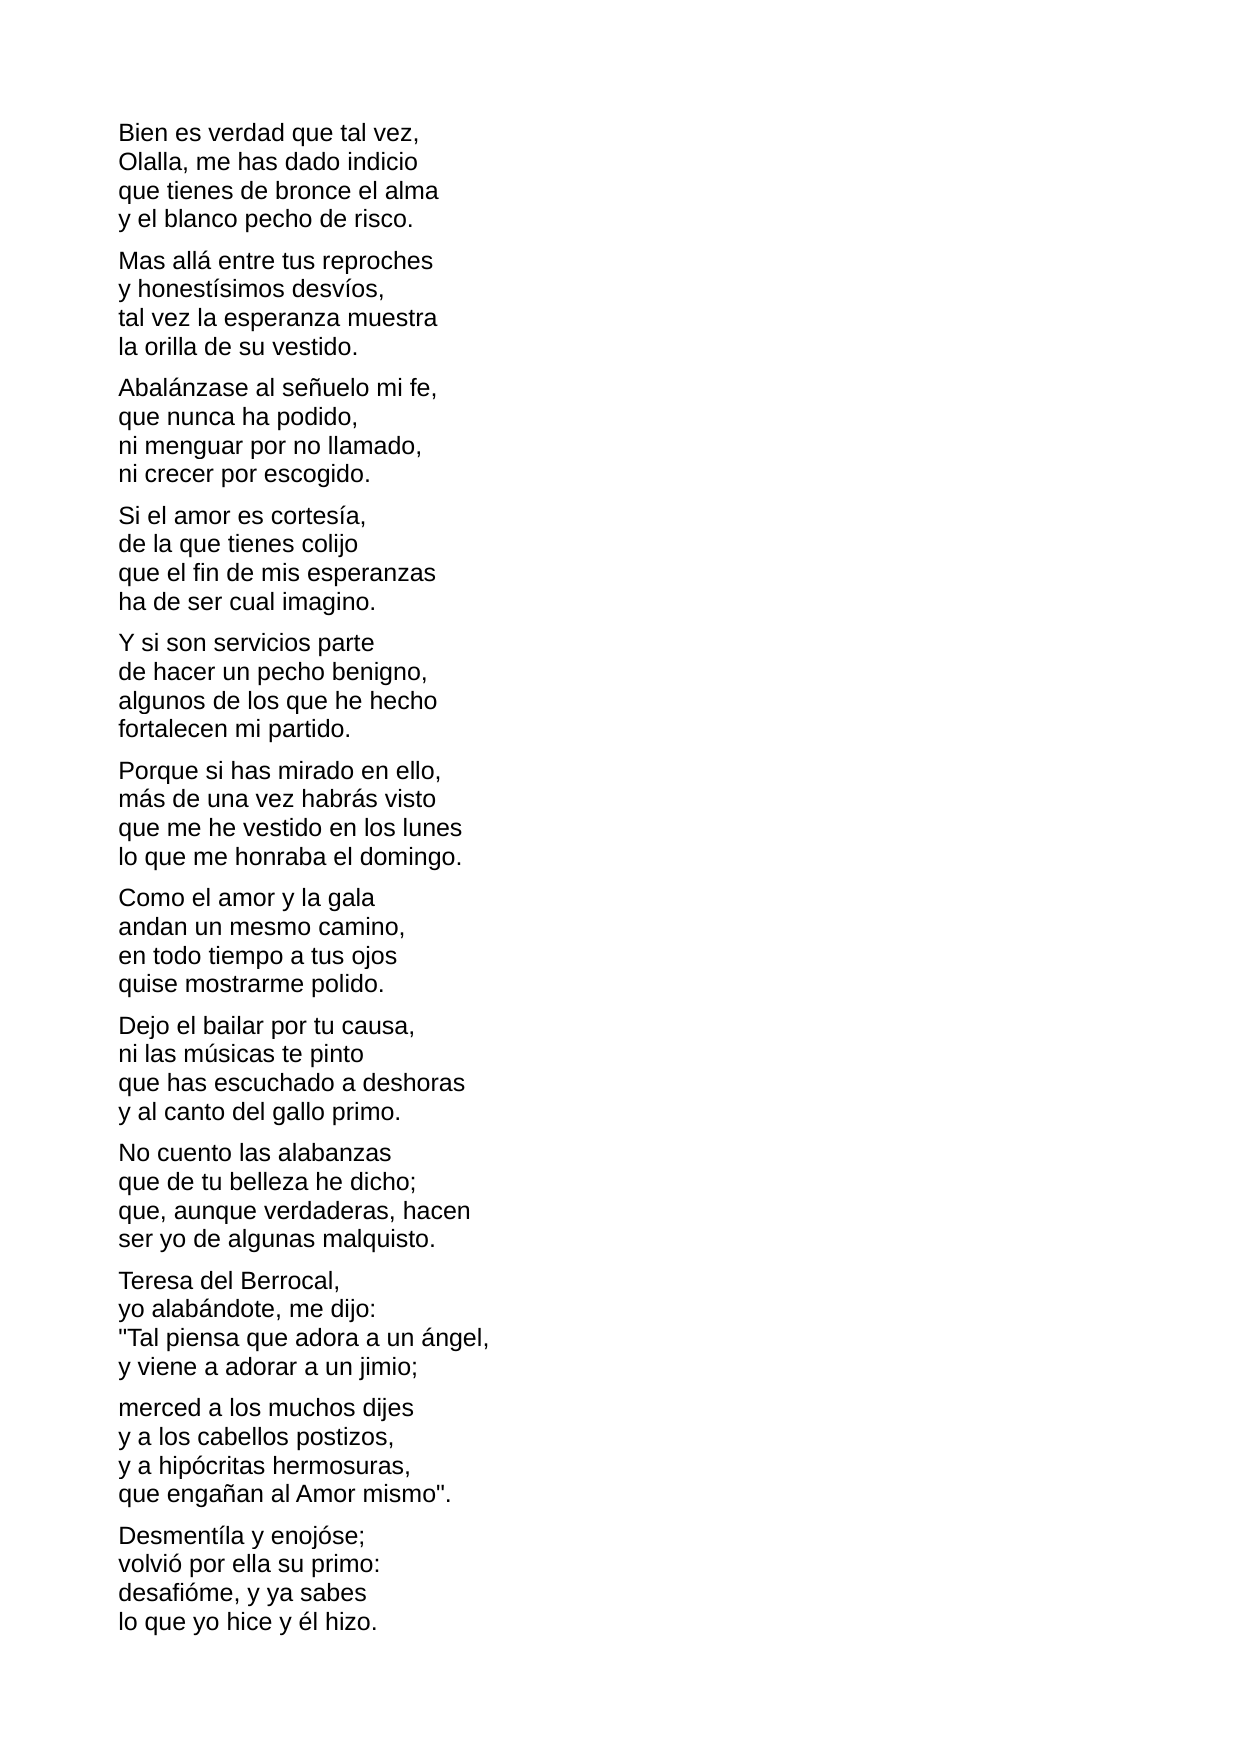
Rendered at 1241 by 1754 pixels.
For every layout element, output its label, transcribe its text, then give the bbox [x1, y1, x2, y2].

text Porque si has mirado en ello, más de una vez habrás visto que me he vestido en los lunes lo que me honraba el domingo. [118, 756, 1122, 871]
text Y si son servicios parte de hacer un pecho benigno, algunos de los que he hecho fortalecen mi partido. [118, 628, 1122, 743]
text Desmentíla y enojóse; volvió por ella su primo: desafióme, y ya sabes lo que yo hice y él hizo. [118, 1521, 1122, 1636]
text No cuento las alabanzas que de tu belleza he dicho; que, aunque verdaderas, hacen ser yo de algunas malquisto. [118, 1138, 1122, 1253]
text merced a los muchos dijes y a los cabellos postizos, y a hipócritas hermosuras, que engañan al Amor mismo". [118, 1393, 1122, 1508]
text Mas allá entre tus reproches y honestísimos desvíos, tal vez la esperanza muestra la orilla de su vestido. [118, 246, 1122, 361]
text Dejo el bailar por tu causa, ni las músicas te pinto que has escuchado a deshoras y al canto del gallo primo. [118, 1011, 1122, 1126]
text Teresa del Berrocal, yo alabándote, me dijo: "Tal piensa que adora a un ángel, y viene a adorar a un jimio; [118, 1266, 1122, 1381]
text Bien es verdad que tal vez, Olalla, me has dado indicio que tienes de bronce el alma y el blanco pecho de risco. [118, 118, 1122, 233]
text Si el amor es cortesía, de la que tienes colijo que el fin de mis esperanzas ha de ser cual imagino. [118, 501, 1122, 616]
text Como el amor y la gala andan un mesmo camino, en todo tiempo a tus ojos quise mostrarme polido. [118, 883, 1122, 998]
text Abalánzase al señuelo mi fe, que nunca ha podido, ni menguar por no llamado, ni crecer por escogido. [118, 373, 1122, 488]
